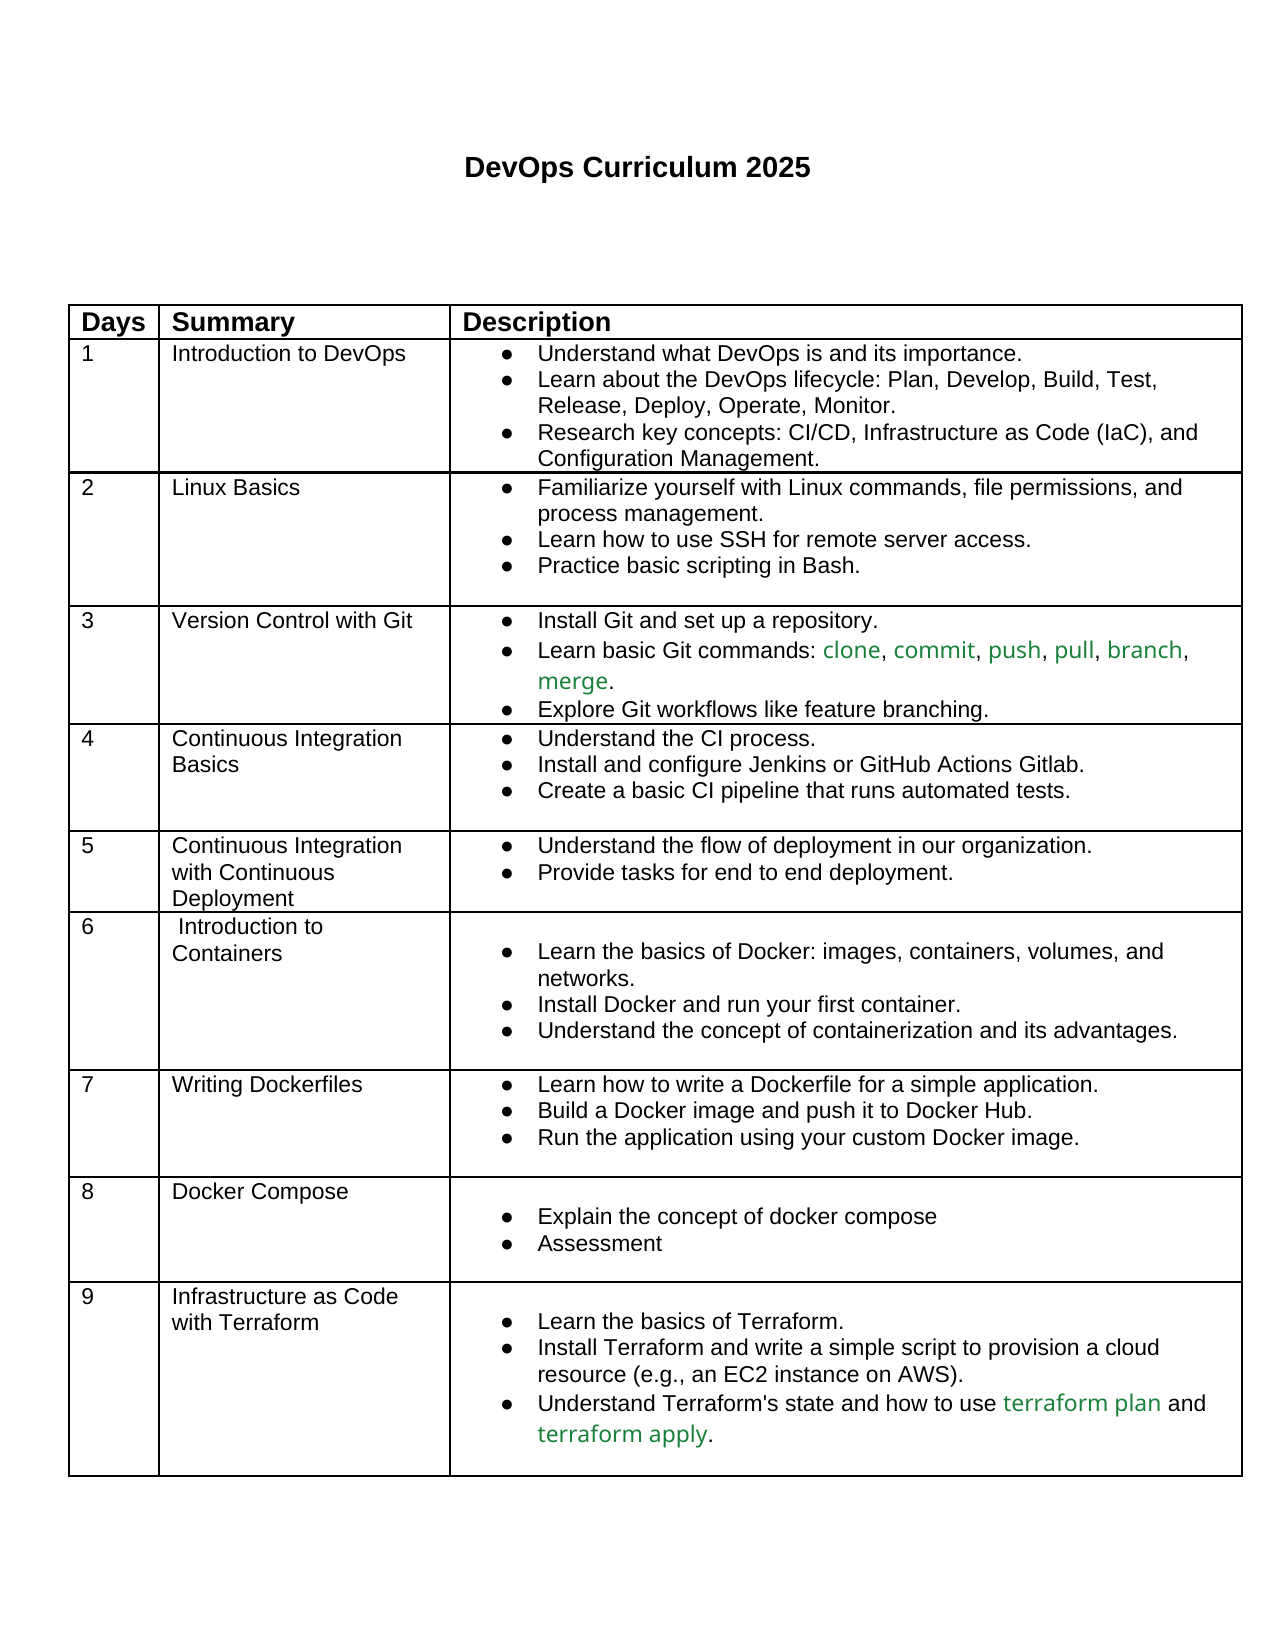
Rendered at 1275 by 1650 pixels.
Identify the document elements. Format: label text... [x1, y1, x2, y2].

table_header Description [451, 306, 1241, 337]
table_cell Understand what DevOps is and its importance. Learn about the DevOps lifecycle: Plan, Develop, Build, Test, Release, Deploy, Operate, Monitor. Research key concepts: CI/CD, Infrastructure as Code (IaC), and Configuration Management. [451, 340, 1241, 471]
table_cell Infrastructure as Code with Terraform [160, 1283, 449, 1474]
table_cell 6 [70, 913, 158, 1069]
table_cell Introduction to DevOps [160, 340, 449, 471]
table_cell Writing Dockerfiles [160, 1071, 449, 1176]
text DevOps Curriculum 2025 [150, 150, 1125, 299]
table_cell 2 [70, 474, 158, 605]
table_cell 1 [70, 340, 158, 471]
table_header Summary [160, 306, 449, 337]
table_cell Continuous Integration with Continuous Deployment [160, 832, 449, 911]
table_cell Linux Basics [160, 474, 449, 605]
table_cell Learn the basics of Terraform. Install Terraform and write a simple script to provision a cloud resource (e.g., an EC2 instance on AWS). Understand Terraform's state and how to use terraform plan and terraform apply. [451, 1283, 1241, 1474]
table_cell Continuous Integration Basics [160, 725, 449, 830]
table_header Days [70, 306, 158, 337]
table_cell Version Control with Git [160, 607, 449, 722]
table_cell Introduction to Containers [160, 913, 449, 1069]
table_cell Understand the flow of deployment in our organization. Provide tasks for end to end deployment. [451, 832, 1241, 911]
table_cell Install Git and set up a repository. Learn basic Git commands: clone, commit, push, pull, branch, merge. Explore Git workflows like feature branching. [451, 607, 1241, 722]
table_cell 7 [70, 1071, 158, 1176]
table_cell 5 [70, 832, 158, 911]
table_cell 9 [70, 1283, 158, 1474]
table_cell Learn how to write a Dockerfile for a simple application. Build a Docker image and push it to Docker Hub. Run the application using your custom Docker image. [451, 1071, 1241, 1176]
table_cell 8 [70, 1178, 158, 1281]
table_cell Familiarize yourself with Linux commands, file permissions, and process management. Learn how to use SSH for remote server access. Practice basic scripting in Bash. [451, 474, 1241, 605]
table_cell Explain the concept of docker compose Assessment [451, 1178, 1241, 1281]
table_cell 3 [70, 607, 158, 722]
table_cell Learn the basics of Docker: images, containers, volumes, and networks. Install Docker and run your first container. Understand the concept of containerization and its advantages. [451, 913, 1241, 1069]
table_cell Docker Compose [160, 1178, 449, 1281]
table_cell 4 [70, 725, 158, 830]
table_cell Understand the CI process. Install and configure Jenkins or GitHub Actions Gitlab. Create a basic CI pipeline that runs automated tests. [451, 725, 1241, 830]
